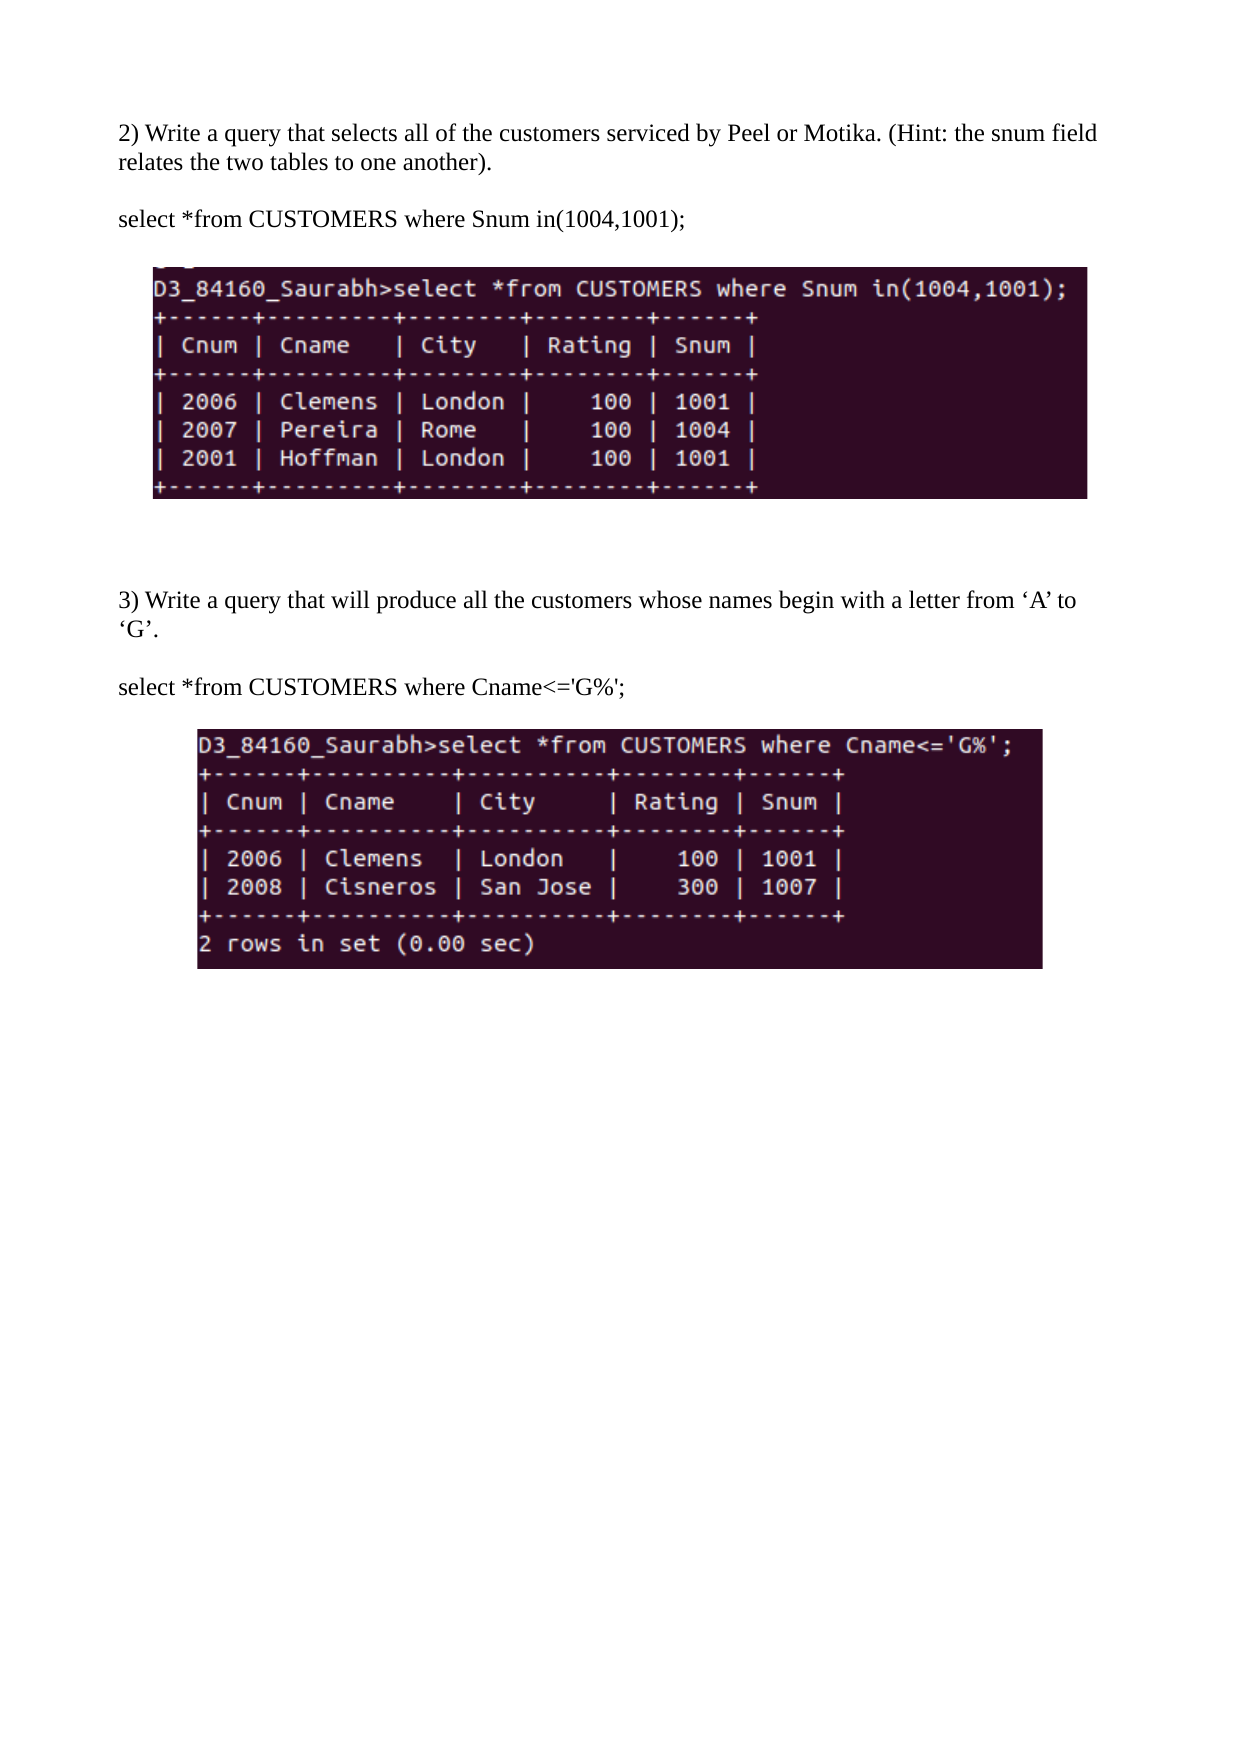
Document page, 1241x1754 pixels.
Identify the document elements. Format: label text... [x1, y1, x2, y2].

text 3) Write a query that will produce all the customers whose names begin with a letter from ‘A’ to ‘G’. [118, 585, 1122, 643]
picture [197, 729, 1043, 969]
text select *from CUSTOMERS where Snum in(1004,1001); [118, 204, 1122, 233]
picture [152, 267, 1088, 499]
text select *from CUSTOMERS where Cname<='G%'; [118, 672, 1122, 700]
text 2) Write a query that selects all of the customers serviced by Peel or Motika. (Hint: the snum field relates the two tables to one another). [118, 118, 1122, 176]
